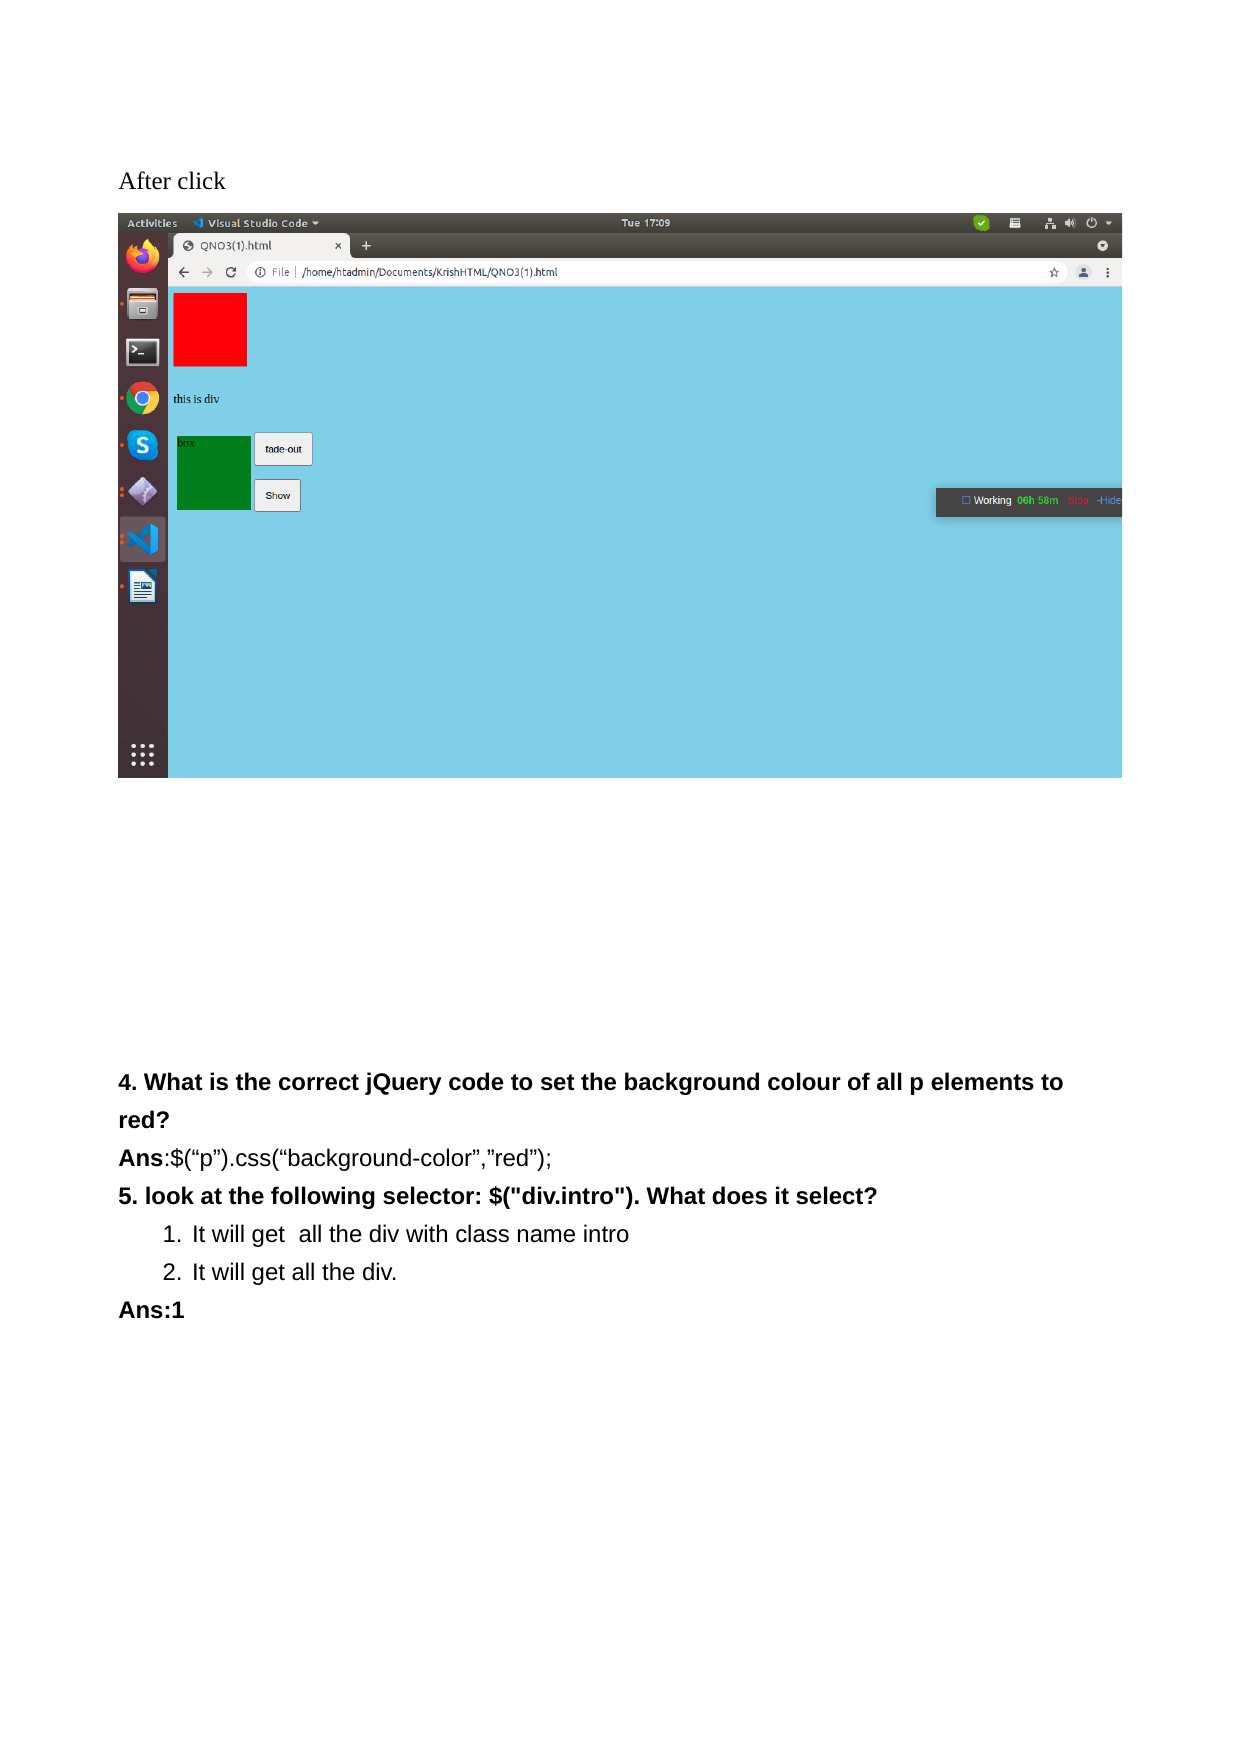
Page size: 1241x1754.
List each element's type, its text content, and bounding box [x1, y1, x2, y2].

list It will get all the div. [162, 1258, 1122, 1285]
list It will get all the div with class name intro [162, 1220, 1122, 1247]
text Ans:1 [118, 1296, 1122, 1323]
text 5. look at the following selector: $("div.intro"). What does it select? [118, 1182, 1122, 1209]
picture [118, 213, 1123, 778]
text After click [118, 166, 1122, 194]
text Ans:$(“p”).css(“background-color”,”red”); [118, 1144, 1122, 1171]
text 4. What is the correct jQuery code to set the background colour of all p elements to red? [118, 1068, 1122, 1133]
